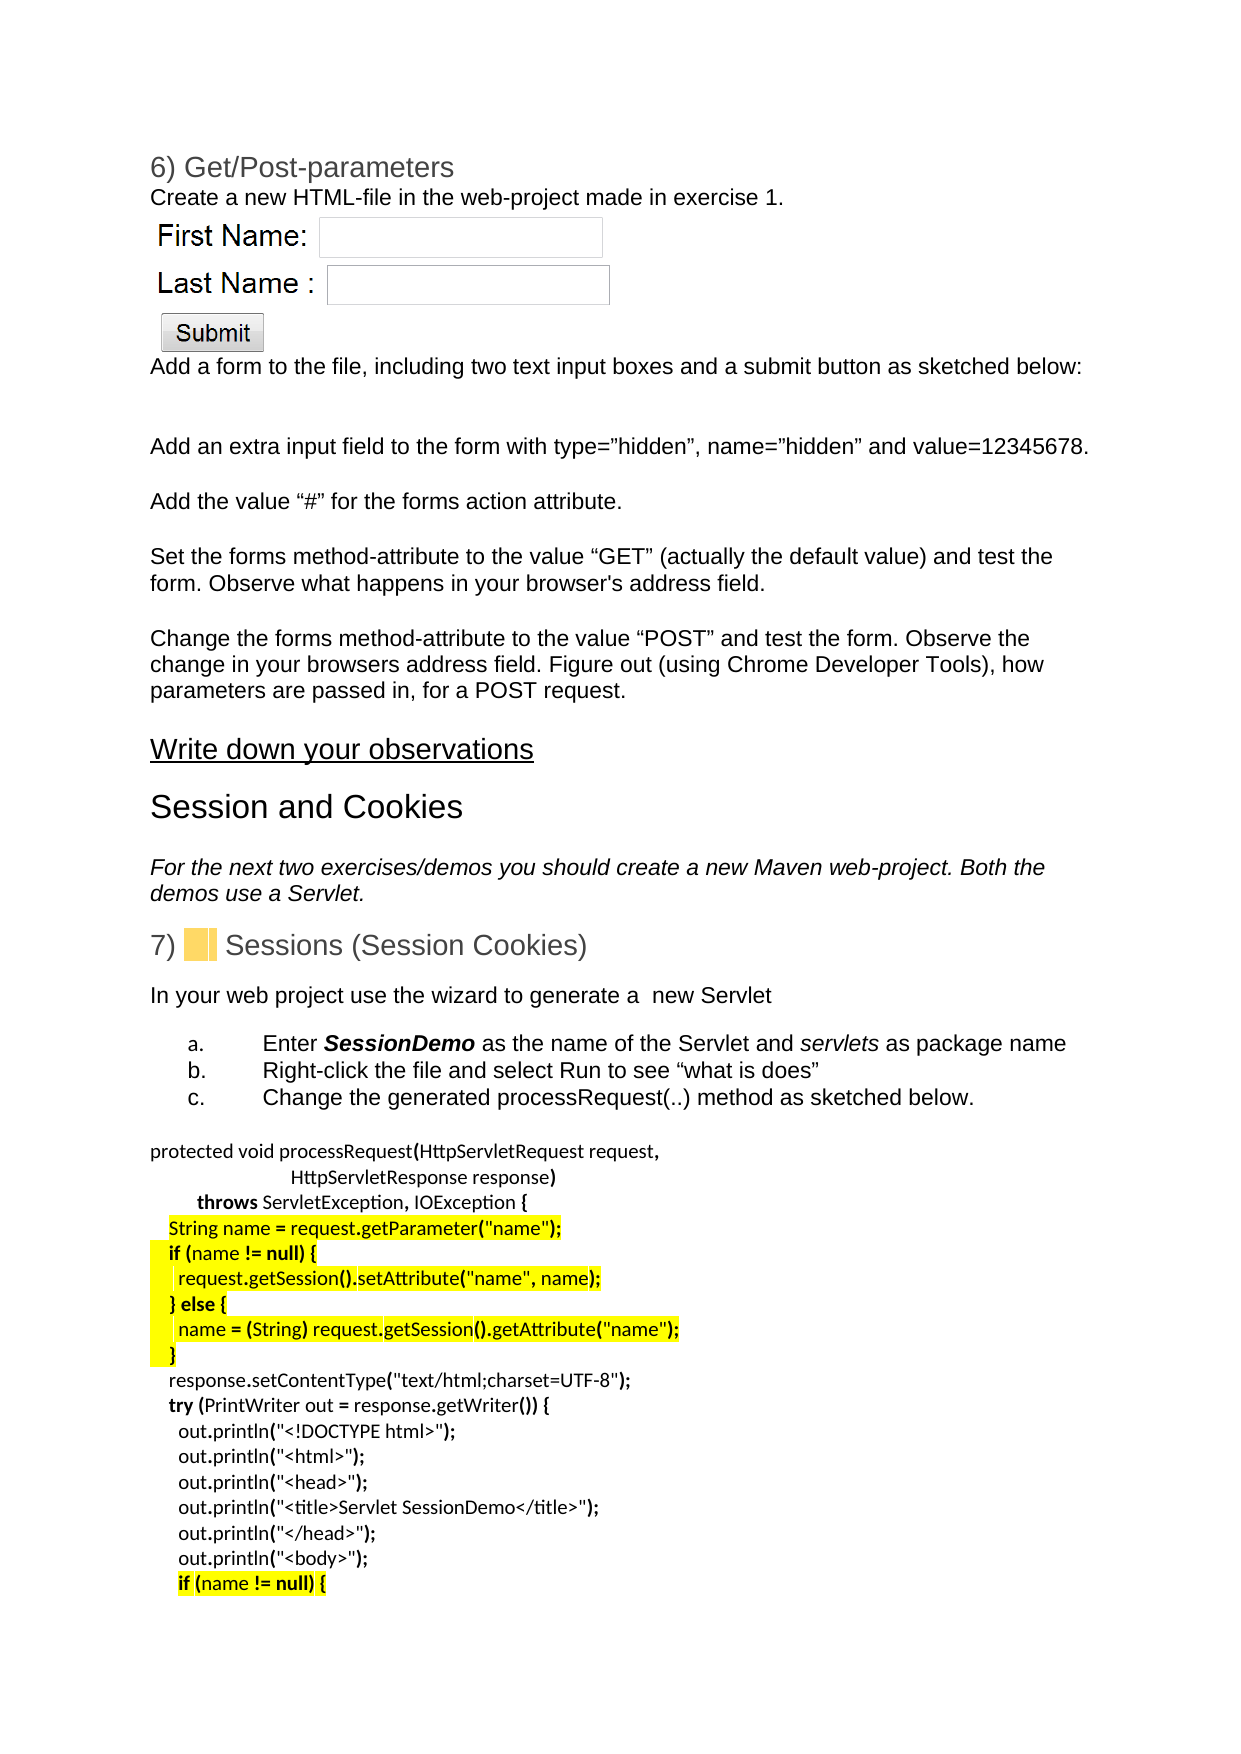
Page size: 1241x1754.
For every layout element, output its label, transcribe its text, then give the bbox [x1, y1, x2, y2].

text throws ServletException, IOException { [150, 1189, 1090, 1215]
text protected void processRequest(HttpServletRequest request, [150, 1138, 1090, 1164]
text HttpServletResponse response) [150, 1164, 1090, 1189]
text if (name != null) { [150, 1571, 1090, 1596]
text Add an extra input field to the form with type=”hidden”, name=”hidden” and value=12345678. [150, 433, 1090, 459]
text Add the value “#” for the forms action attribute. [150, 488, 1090, 514]
text out.println("<title>Servlet SessionDemo</title>"); [150, 1494, 1090, 1520]
text Create a new HTML-file in the web-project made in exercise 1. [150, 183, 1090, 353]
text String name = request.getParameter("name"); [150, 1215, 1090, 1240]
text request.getSession().setAttribute("name", name); [150, 1266, 1090, 1291]
text try (PrintWriter out = response.getWriter()) { [150, 1393, 1090, 1418]
text } else { [150, 1291, 1090, 1316]
text if (name != null) { [150, 1240, 1090, 1266]
text out.println("<head>"); [150, 1469, 1090, 1494]
text Set the forms method-attribute to the value “GET” (actually the default value) and test the form. Observe what happens in your browser's address field. [150, 543, 1090, 596]
text In your web project use the wizard to generate a new Servlet [150, 982, 1090, 1008]
text out.println("<body>"); [150, 1545, 1090, 1571]
text Change the forms method-attribute to the value “POST” and test the form. Observe the change in your browsers address field. Figure out (using Chrome Developer Tools), how parameters are passed in, for a POST request. [150, 624, 1090, 704]
subtitle Session and Cookies [150, 787, 1090, 825]
list Change the generated processRequest(..) method as sketched below. [187, 1083, 1090, 1110]
subtitle 6) Get/Post-parameters [150, 150, 1090, 183]
list Right-click the file and select Run to see “what is does” [187, 1057, 1090, 1083]
text } [150, 1342, 1090, 1367]
text out.println("<html>"); [150, 1443, 1090, 1469]
list Enter SessionDemo as the name of the Servlet and servlets as package name [187, 1029, 1090, 1057]
text out.println("</head>"); [150, 1520, 1090, 1545]
text Add a form to the file, including two text input boxes and a submit button as sketched below: [150, 353, 1090, 379]
subtitle 7) Sessions (Session Cookies) [150, 927, 1090, 961]
text name = (String) request.getSession().getAttribute("name"); [150, 1316, 1090, 1342]
text response.setContentType("text/html;charset=UTF-8"); [150, 1367, 1090, 1393]
text Write down your observations [150, 732, 1090, 766]
text out.println("<!DOCTYPE html>"); [150, 1418, 1090, 1443]
text For the next two exercises/demos you should create a new Maven web-project. Both the demos use a Servlet. [150, 854, 1090, 907]
